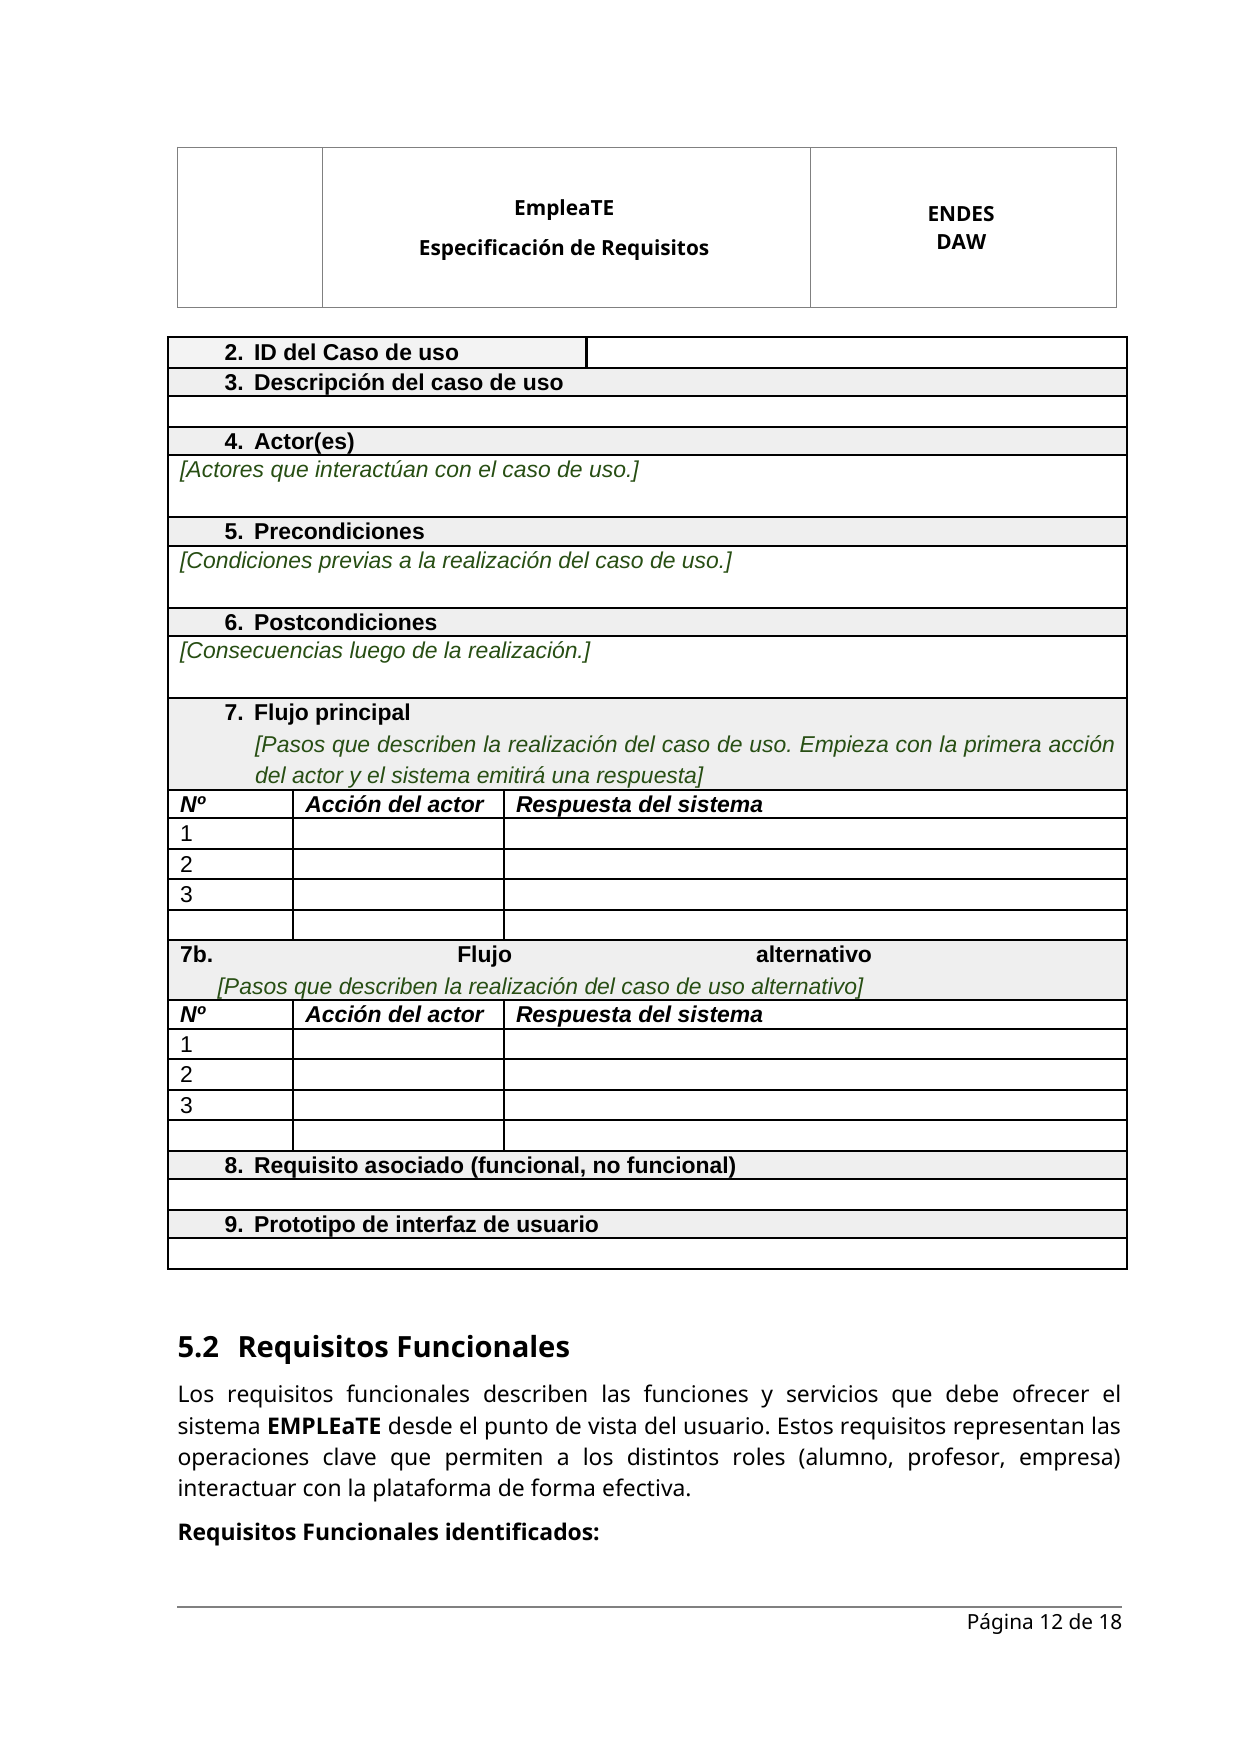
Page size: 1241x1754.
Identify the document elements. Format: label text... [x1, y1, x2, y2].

table_cell [169, 1239, 1126, 1268]
table_cell 1 [169, 819, 292, 848]
table_cell [294, 1091, 503, 1119]
table_cell [169, 1180, 1126, 1209]
table_cell [Condiciones previas a la realización del caso de uso.] [169, 547, 1126, 607]
table_cell Acción del actor [294, 1001, 503, 1028]
table_cell [294, 1121, 503, 1150]
table_cell 1 [169, 1030, 292, 1058]
table_cell Precondiciones [169, 518, 1126, 545]
table_cell Postcondiciones [169, 609, 1126, 635]
table_cell [505, 850, 1126, 878]
table_cell Acción del actor [294, 791, 503, 817]
table_cell [294, 911, 503, 939]
text Requisitos Funcionales identificados: [177, 1516, 1122, 1547]
table_cell 2 [169, 1060, 292, 1089]
table_cell 3 [169, 880, 292, 909]
table_cell 3 [169, 1091, 292, 1119]
table_cell [588, 338, 1126, 367]
subtitle Requisitos Funcionales [177, 1326, 1122, 1366]
table_cell Respuesta del sistema [505, 1001, 1126, 1028]
table_cell [294, 880, 503, 909]
table_cell [505, 880, 1126, 909]
table_cell [169, 397, 1126, 426]
table_cell [294, 1030, 503, 1058]
table_cell [294, 1060, 503, 1089]
table_cell [Actores que interactúan con el caso de uso.] [169, 456, 1126, 516]
table_cell [169, 911, 292, 939]
table_cell [169, 1121, 292, 1150]
table_cell Descripción del caso de uso [169, 369, 1126, 395]
table_cell Nº [169, 791, 292, 817]
table_cell [505, 911, 1126, 939]
table_cell Respuesta del sistema [505, 791, 1126, 817]
table_cell Flujo principal [Pasos que describen la realización del caso de uso. Empieza con la primera acción del actor y el sistema emitirá una respuesta] [169, 699, 1126, 789]
text Los requisitos funcionales describen las funciones y servicios que debe ofrecer el sistema EMPLEaTE desde el punto de vista del usuario. Estos requisitos representan las operaciones clave que permiten a los distintos roles (alumno, profesor, empresa) interactuar con la plataforma de forma efectiva. [177, 1378, 1122, 1503]
table_cell [Consecuencias luego de la realización.] [169, 637, 1126, 697]
table_cell Nº [169, 1001, 292, 1028]
table_cell [505, 1121, 1126, 1150]
table_cell [294, 819, 503, 848]
table_cell [505, 1030, 1126, 1058]
table_cell [294, 850, 503, 878]
table_cell 2 [169, 850, 292, 878]
table_cell Prototipo de interfaz de usuario [169, 1211, 1126, 1237]
table_cell Requisito asociado (funcional, no funcional) [169, 1152, 1126, 1178]
table_cell [505, 819, 1126, 848]
table_cell [505, 1060, 1126, 1089]
table_cell [505, 1091, 1126, 1119]
table_cell Actor(es) [169, 428, 1126, 454]
table_cell ID del Caso de uso [169, 338, 585, 367]
table_cell 7b. Flujo alternativo [Pasos que describen la realización del caso de uso alternativo] [169, 941, 1126, 999]
